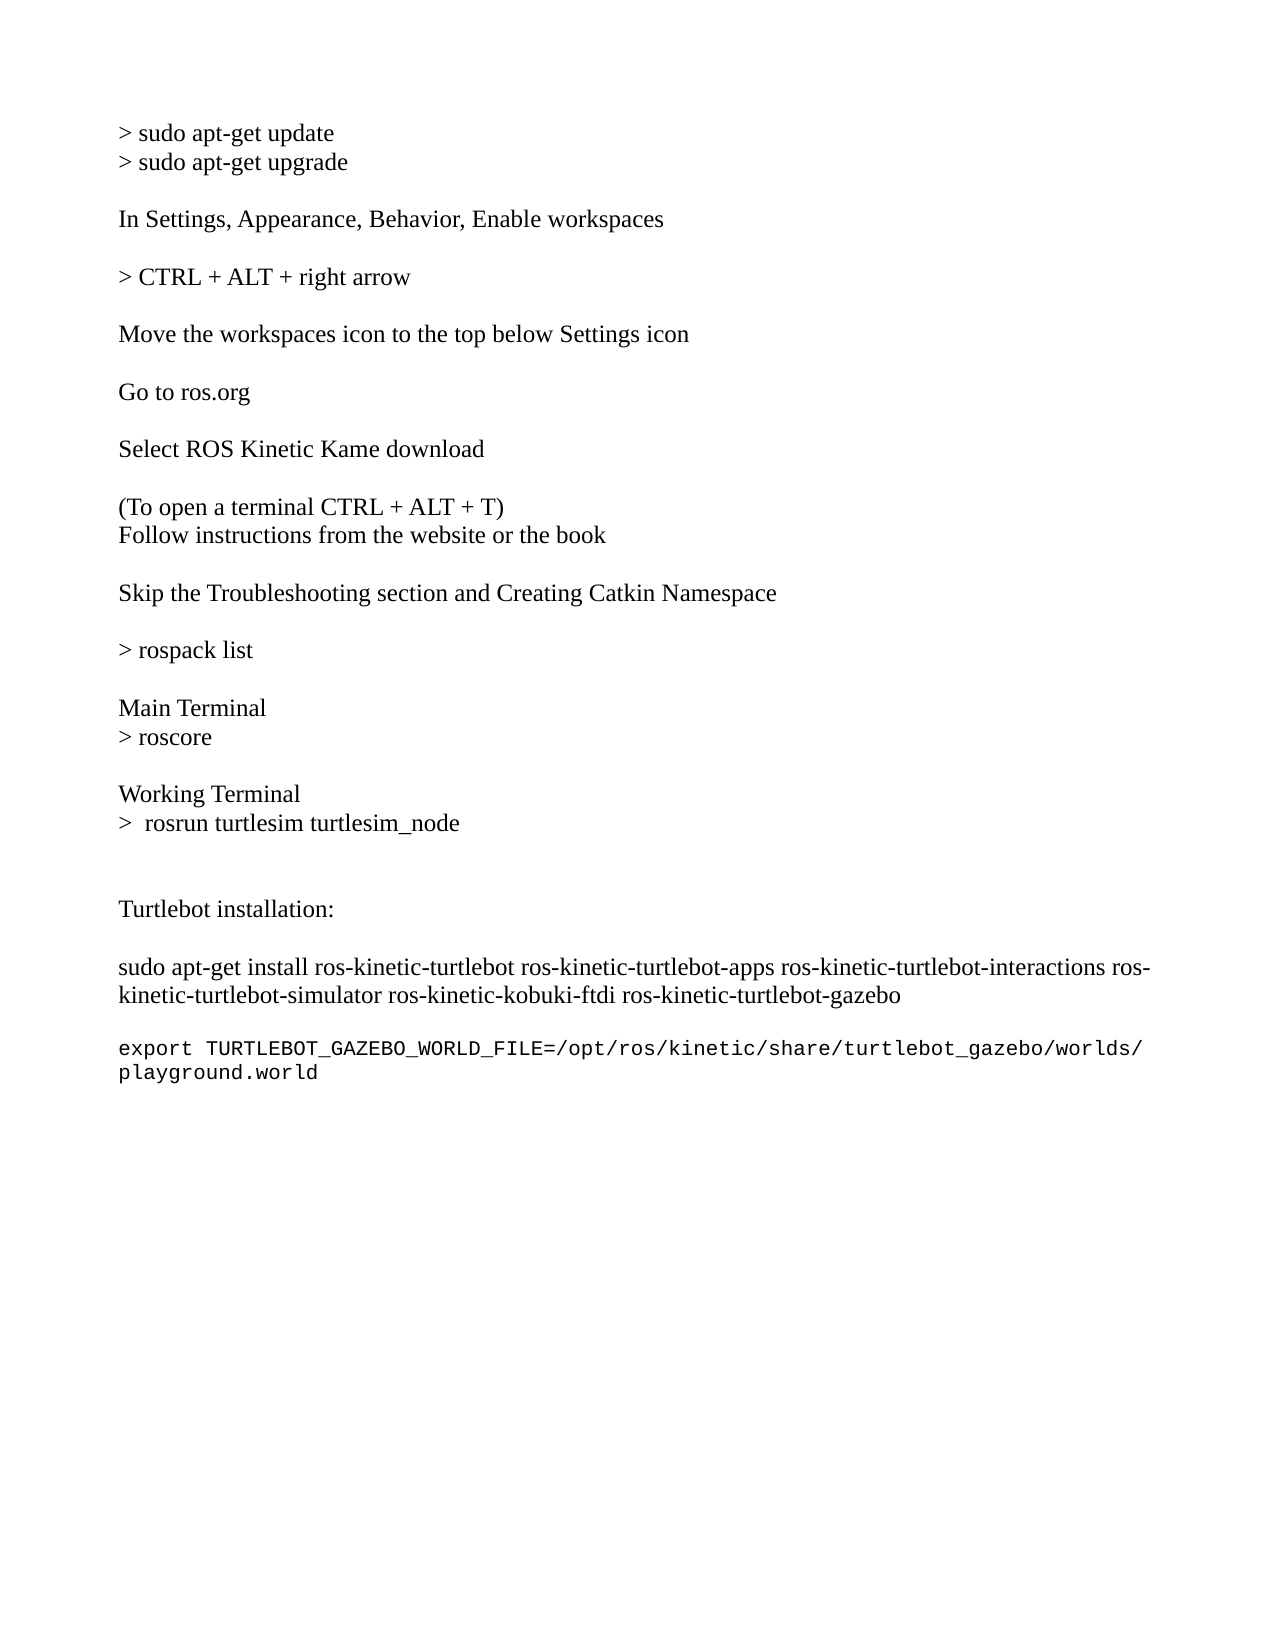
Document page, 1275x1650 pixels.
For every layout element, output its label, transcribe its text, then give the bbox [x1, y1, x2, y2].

text Go to ros.org [118, 377, 1157, 406]
text sudo apt-get install ros-kinetic-turtlebot ros-kinetic-turtlebot-apps ros-kinetic-turtlebot-interactions ros-kinetic-turtlebot-simulator ros-kinetic-kobuki-ftdi ros-kinetic-turtlebot-gazebo [118, 952, 1157, 1009]
text Turtlebot installation: [118, 894, 1157, 923]
text Select ROS Kinetic Kame download [118, 434, 1157, 463]
text > sudo apt-get update [118, 118, 1157, 147]
text Follow instructions from the website or the book [118, 521, 1157, 549]
text Working Terminal [118, 779, 1157, 808]
text export TURTLEBOT_GAZEBO_WORLD_FILE=/opt/ros/kinetic/share/turtlebot_gazebo/worlds/playground.world [118, 1038, 1157, 1085]
text In Settings, Appearance, Behavior, Enable workspaces [118, 204, 1157, 233]
text Skip the Troubleshooting section and Creating Catkin Namespace [118, 578, 1157, 607]
text > roscore [118, 722, 1157, 751]
text > CTRL + ALT + right arrow [118, 262, 1157, 291]
text > sudo apt-get upgrade [118, 147, 1157, 176]
text Move the workspaces icon to the top below Settings icon [118, 319, 1157, 348]
text > rospack list [118, 636, 1157, 664]
text Main Terminal [118, 693, 1157, 722]
text (To open a terminal CTRL + ALT + T) [118, 492, 1157, 521]
text > rosrun turtlesim turtlesim_node [118, 808, 1157, 837]
